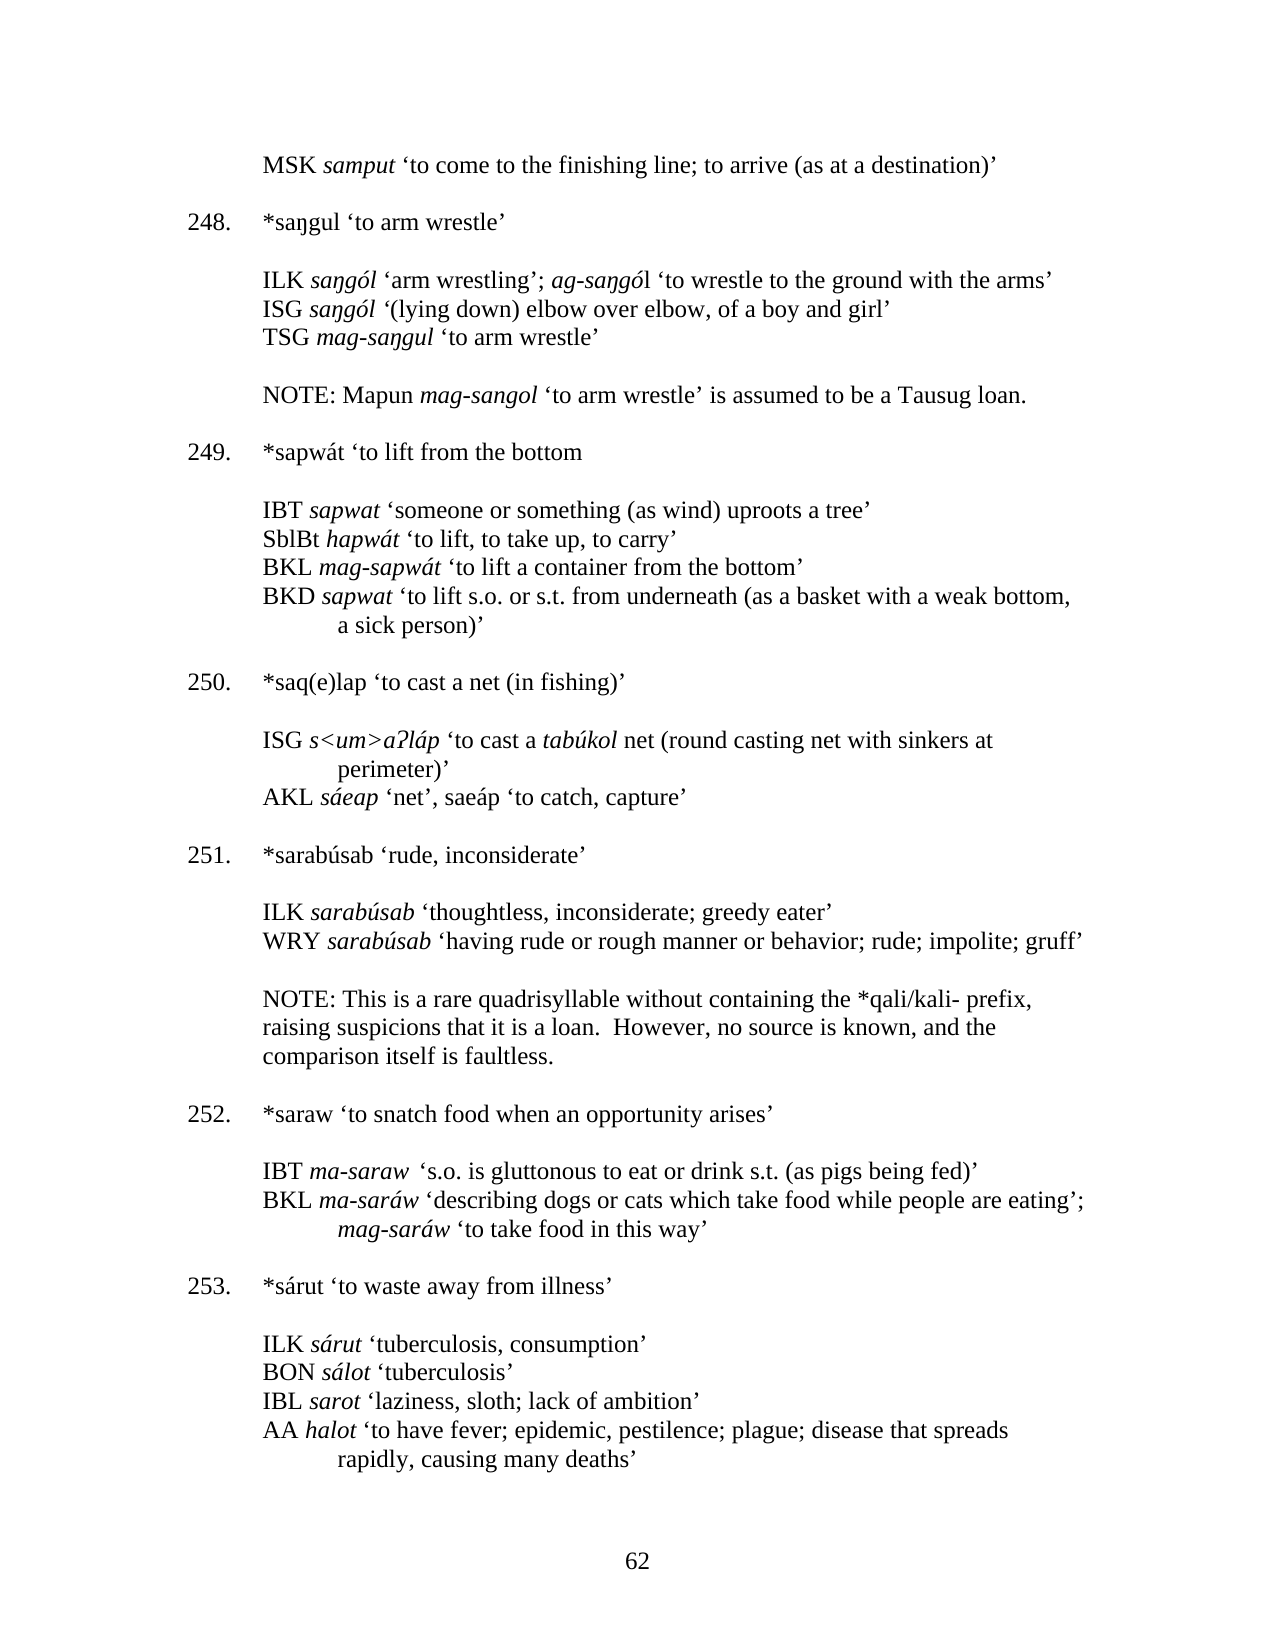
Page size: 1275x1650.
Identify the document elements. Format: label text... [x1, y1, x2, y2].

text MSK samput ‘to come to the finishing line; to arrive (as at a destination)’ [187, 150, 1087, 179]
text ILK sarabúsab ‘thoughtless, inconsiderate; greedy eater’ [187, 897, 1087, 926]
text a sick person)’ [187, 610, 1087, 639]
text IBL sarot ‘laziness, sloth; lack of ambition’ [187, 1386, 1087, 1415]
text mag-saráw ‘to take food in this way’ [187, 1214, 1087, 1242]
text 253. *sárut ‘to waste away from illness’ [187, 1271, 1087, 1300]
text raising suspicions that it is a loan. However, no source is known, and the [187, 1012, 1087, 1041]
text TSG mag-saŋgul ‘to arm wrestle’ [187, 322, 1087, 351]
text ISG saŋgól ‘(lying down) elbow over elbow, of a boy and girl’ [187, 294, 1087, 322]
text perimeter)’ [262, 754, 1087, 782]
text IBT sapwat ‘someone or something (as wind) uproots a tree’ [187, 495, 1087, 524]
text SblBt hapwát ‘to lift, to take up, to carry’ [187, 524, 1087, 552]
text BON sálot ‘tuberculosis’ [187, 1357, 1087, 1386]
text BKL ma-saráw ‘describing dogs or cats which take food while people are eating’; [187, 1185, 1087, 1214]
text WRY sarabúsab ‘having rude or rough manner or behavior; rude; impolite; gruff’ [187, 926, 1087, 955]
text BKD sapwat ‘to lift s.o. or s.t. from underneath (as a basket with a weak bottom, [187, 581, 1087, 610]
text NOTE: Mapun mag-sangol ‘to arm wrestle’ is assumed to be a Tausug loan. [187, 380, 1087, 409]
text 251. *sarabúsab ‘rude, inconsiderate’ [187, 840, 1087, 869]
text 252. *saraw ‘to snatch food when an opportunity arises’ [187, 1099, 1087, 1127]
text 250. *saq(e)lap ‘to cast a net (in fishing)’ [187, 667, 1087, 696]
text ISG s<um>aɁláp ‘to cast a tabúkol net (round casting net with sinkers at [187, 725, 1087, 754]
text NOTE: This is a rare quadrisyllable without containing the *qali/kali- prefix, [187, 984, 1087, 1012]
text ILK sárut ‘tuberculosis, consumption’ [187, 1329, 1087, 1357]
text ILK saŋgól ‘arm wrestling’; ag-saŋgól ‘to wrestle to the ground with the arms’ [187, 265, 1087, 294]
text 248. *saŋgul ‘to arm wrestle’ [187, 207, 1087, 236]
text comparison itself is faultless. [187, 1041, 1087, 1070]
text BKL mag-sapwát ‘to lift a container from the bottom’ [187, 552, 1087, 581]
text AA halot ‘to have fever; epidemic, pestilence; plague; disease that spreads [262, 1415, 1087, 1444]
text AKL sáeap ‘net’, saeáp ‘to catch, capture’ [187, 782, 1087, 811]
text 249. *sapwát ‘to lift from the bottom [187, 437, 1087, 466]
text IBT ma-saraw ‘s.o. is gluttonous to eat or drink s.t. (as pigs being fed)’ [187, 1156, 1087, 1185]
text rapidly, causing many deaths’ [262, 1444, 1087, 1472]
